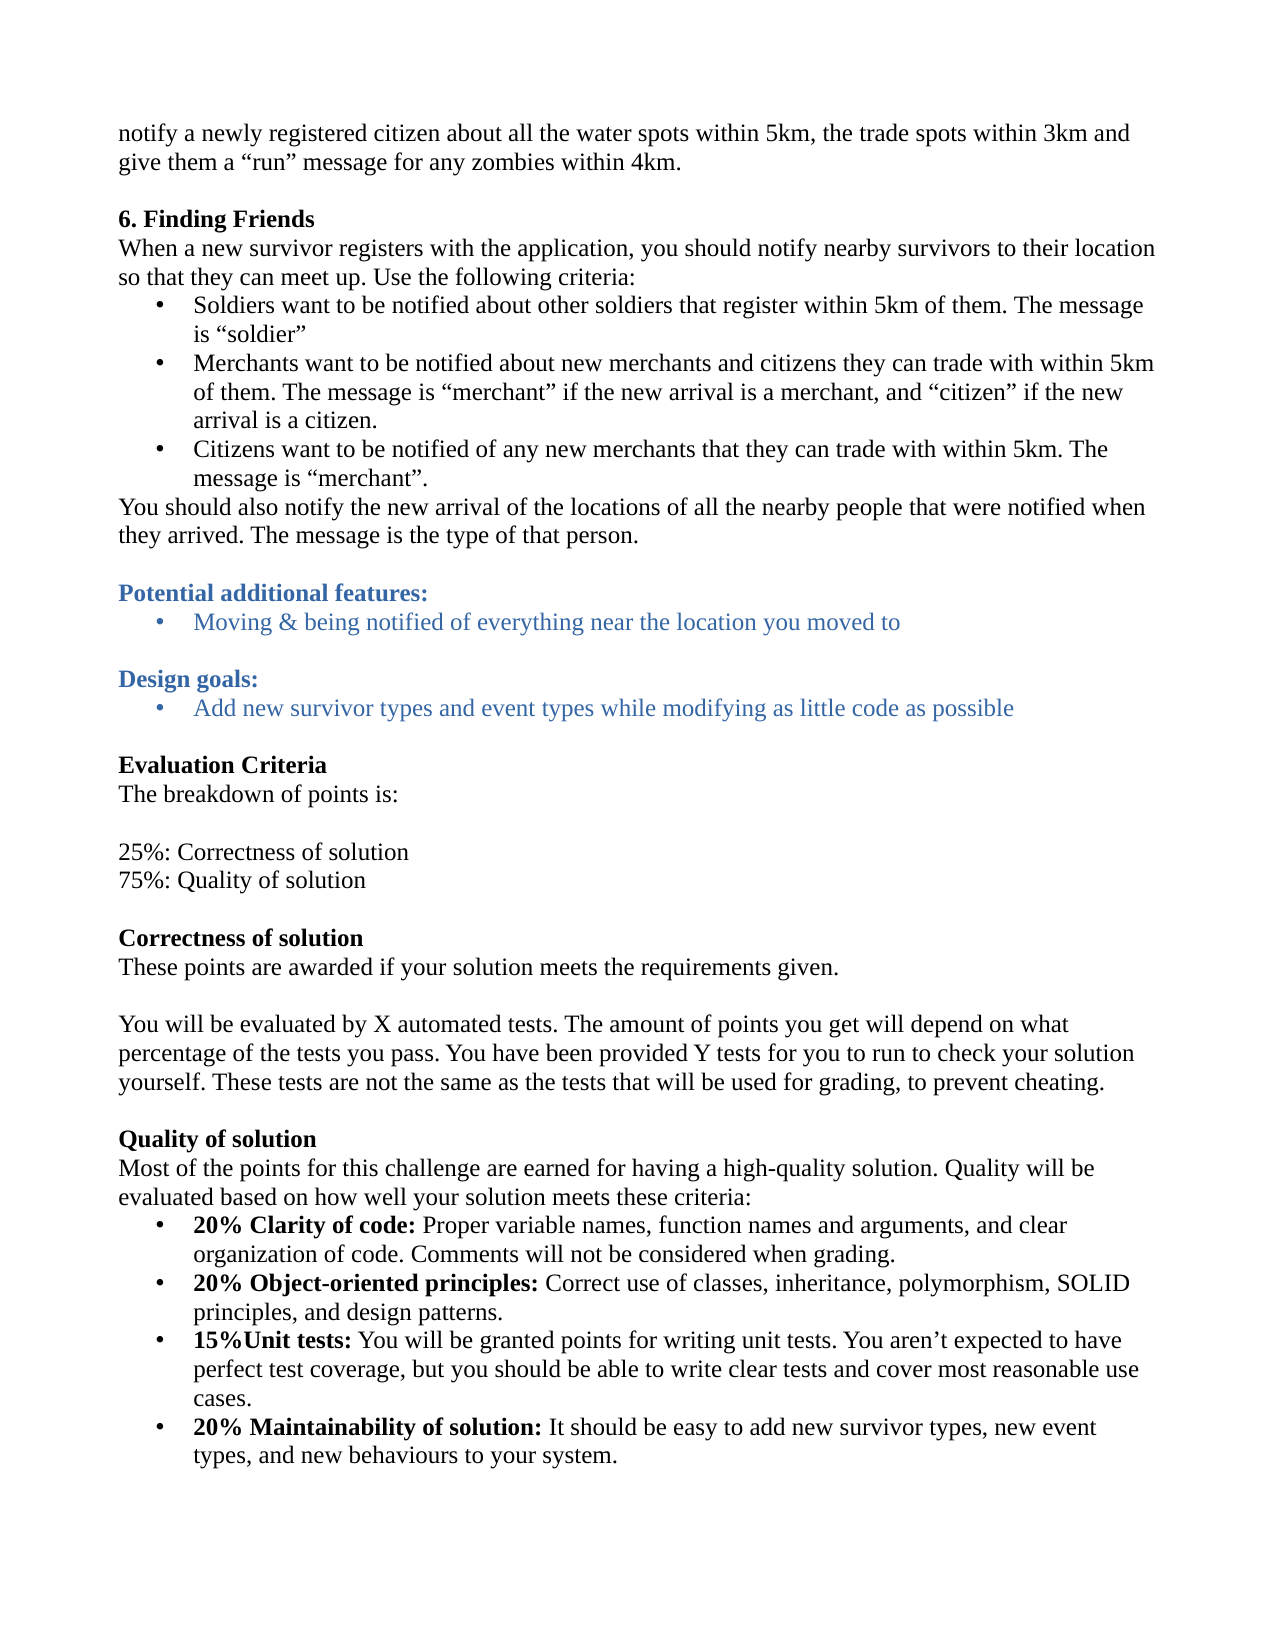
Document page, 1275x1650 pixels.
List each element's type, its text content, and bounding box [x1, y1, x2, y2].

list Soldiers want to be notified about other soldiers that register within 5km of them. The message is “soldier” [156, 291, 1157, 348]
text 25%: Correctness of solution [118, 837, 1157, 866]
list 20% Clarity of code: Proper variable names, function names and arguments, and clear organization of code. Comments will not be considered when grading. [156, 1211, 1157, 1268]
text 75%: Quality of solution [118, 866, 1157, 894]
text 6. Finding Friends [118, 204, 1157, 233]
list 15%Unit tests: You will be granted points for writing unit tests. You aren’t expected to have perfect test coverage, but you should be able to write clear tests and cover most reasonable use cases. [156, 1326, 1157, 1412]
text Potential additional features: [118, 578, 1157, 607]
list Citizens want to be notified of any new merchants that they can trade with within 5km. The message is “merchant”. [156, 434, 1157, 492]
text Design goals: [118, 664, 1157, 693]
text When a new survivor registers with the application, you should notify nearby survivors to their location so that they can meet up. Use the following criteria: [118, 233, 1157, 291]
list Merchants want to be notified about new merchants and citizens they can trade with within 5km of them. The message is “merchant” if the new arrival is a merchant, and “citizen” if the new arrival is a citizen. [156, 348, 1157, 434]
text You should also notify the new arrival of the locations of all the nearby people that were notified when they arrived. The message is the type of that person. [118, 492, 1157, 549]
text You will be evaluated by X automated tests. The amount of points you get will depend on what percentage of the tests you pass. You have been provided Y tests for you to run to check your solution yourself. These tests are not the same as the tests that will be used for grading, to prevent cheating. [118, 1009, 1157, 1096]
list Moving & being notified of everything near the location you moved to [156, 607, 1157, 636]
list 20% Object-oriented principles: Correct use of classes, inheritance, polymorphism, SOLID principles, and design patterns. [156, 1268, 1157, 1326]
list Add new survivor types and event types while modifying as little code as possible [156, 693, 1157, 722]
text The breakdown of points is: [118, 779, 1157, 808]
text Evaluation Criteria [118, 751, 1157, 779]
text Most of the points for this challenge are earned for having a high-quality solution. Quality will be evaluated based on how well your solution meets these criteria: [118, 1153, 1157, 1211]
text These points are awarded if your solution meets the requirements given. [118, 952, 1157, 981]
text notify a newly registered citizen about all the water spots within 5km, the trade spots within 3km and give them a “run” message for any zombies within 4km. [118, 118, 1157, 176]
list 20% Maintainability of solution: It should be easy to add new survivor types, new event types, and new behaviours to your system. [156, 1412, 1157, 1469]
text Quality of solution [118, 1124, 1157, 1153]
text Correctness of solution [118, 923, 1157, 952]
